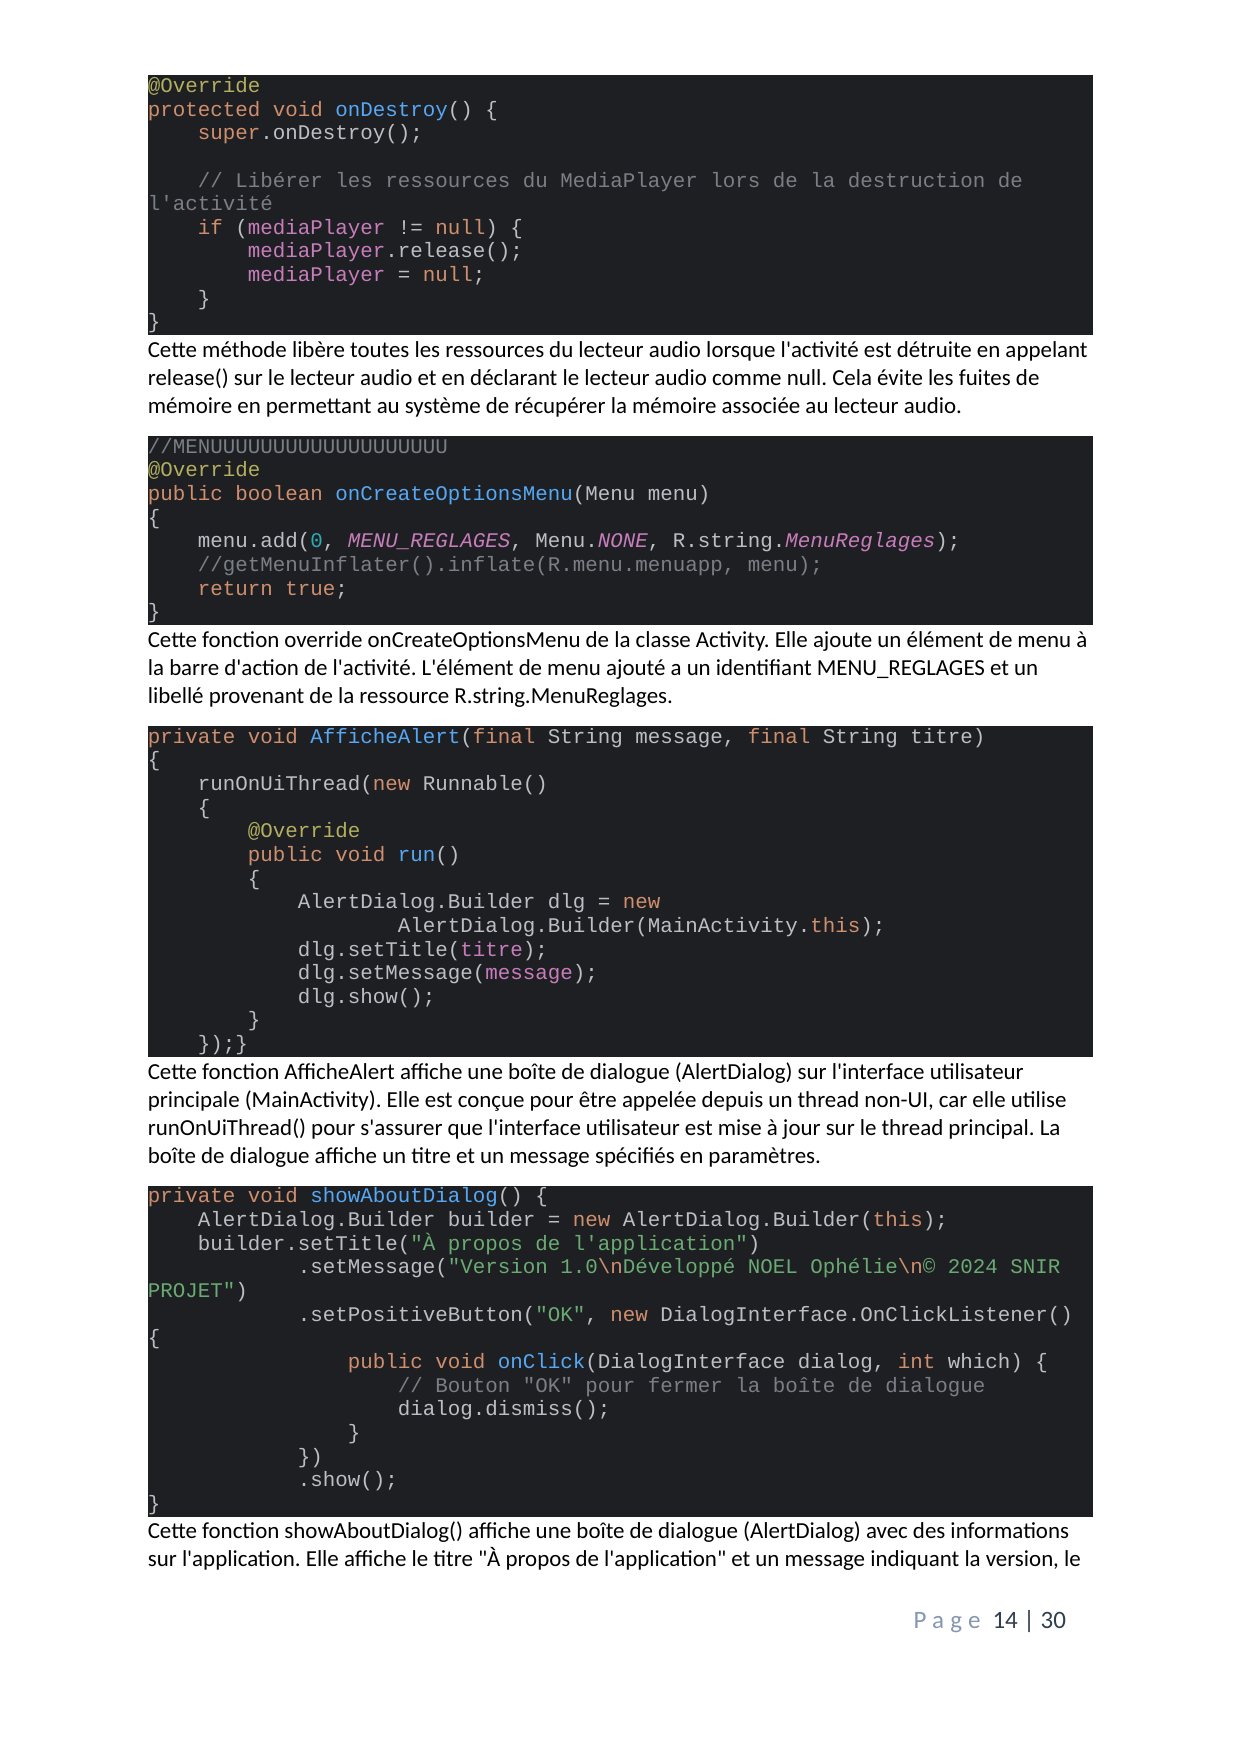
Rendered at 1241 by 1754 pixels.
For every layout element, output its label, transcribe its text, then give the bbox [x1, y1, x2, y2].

text Cette fonction override onCreateOptionsMenu de la classe Activity. Elle ajoute un élément de menu à la barre d'action de l'activité. L'élément de menu ajouté a un identifiant MENU_REGLAGES et un libellé provenant de la ressource R.string.MenuReglages. [148, 625, 1093, 709]
text Cette méthode libère toutes les ressources du lecteur audio lorsque l'activité est détruite en appelant release() sur le lecteur audio et en déclarant le lecteur audio comme null. Cela évite les fuites de mémoire en permettant au système de récupérer la mémoire associée au lecteur audio. [148, 335, 1093, 419]
text Cette fonction showAboutDialog() affiche une boîte de dialogue (AlertDialog) avec des informations sur l'application. Elle affiche le titre "À propos de l'application" et un message indiquant la version, le [148, 1517, 1093, 1573]
text @Override protected void onDestroy() { super.onDestroy(); // Libérer les ressources du MediaPlayer lors de la destruction de l'activité if (mediaPlayer != null) { mediaPlayer.release(); mediaPlayer = null; } } [148, 75, 1093, 335]
text private void AfficheAlert(final String message, final String titre) { runOnUiThread(new Runnable() { @Override public void run() { AlertDialog.Builder dlg = new AlertDialog.Builder(MainActivity.this); dlg.setTitle(titre); dlg.setMessage(message); dlg.show(); } });} [148, 726, 1093, 1057]
text //MENUUUUUUUUUUUUUUUUUUU @Override public boolean onCreateOptionsMenu(Menu menu) { menu.add(0, MENU_REGLAGES, Menu.NONE, R.string.MenuReglages); //getMenuInflater().inflate(R.menu.menuapp, menu); return true; } [148, 436, 1093, 625]
text private void showAboutDialog() { AlertDialog.Builder builder = new AlertDialog.Builder(this); builder.setTitle("À propos de l'application") .setMessage("Version 1.0\nDéveloppé NOEL Ophélie\n© 2024 SNIR PROJET") .setPositiveButton("OK", new DialogInterface.OnClickListener() { public void onClick(DialogInterface dialog, int which) { // Bouton "OK" pour fermer la boîte de dialogue dialog.dismiss(); } }) .show(); } [148, 1186, 1093, 1517]
text Cette fonction AfficheAlert affiche une boîte de dialogue (AlertDialog) sur l'interface utilisateur principale (MainActivity). Elle est conçue pour être appelée depuis un thread non-UI, car elle utilise runOnUiThread() pour s'assurer que l'interface utilisateur est mise à jour sur le thread principal. La boîte de dialogue affiche un titre et un message spécifiés en paramètres. [148, 1057, 1093, 1169]
